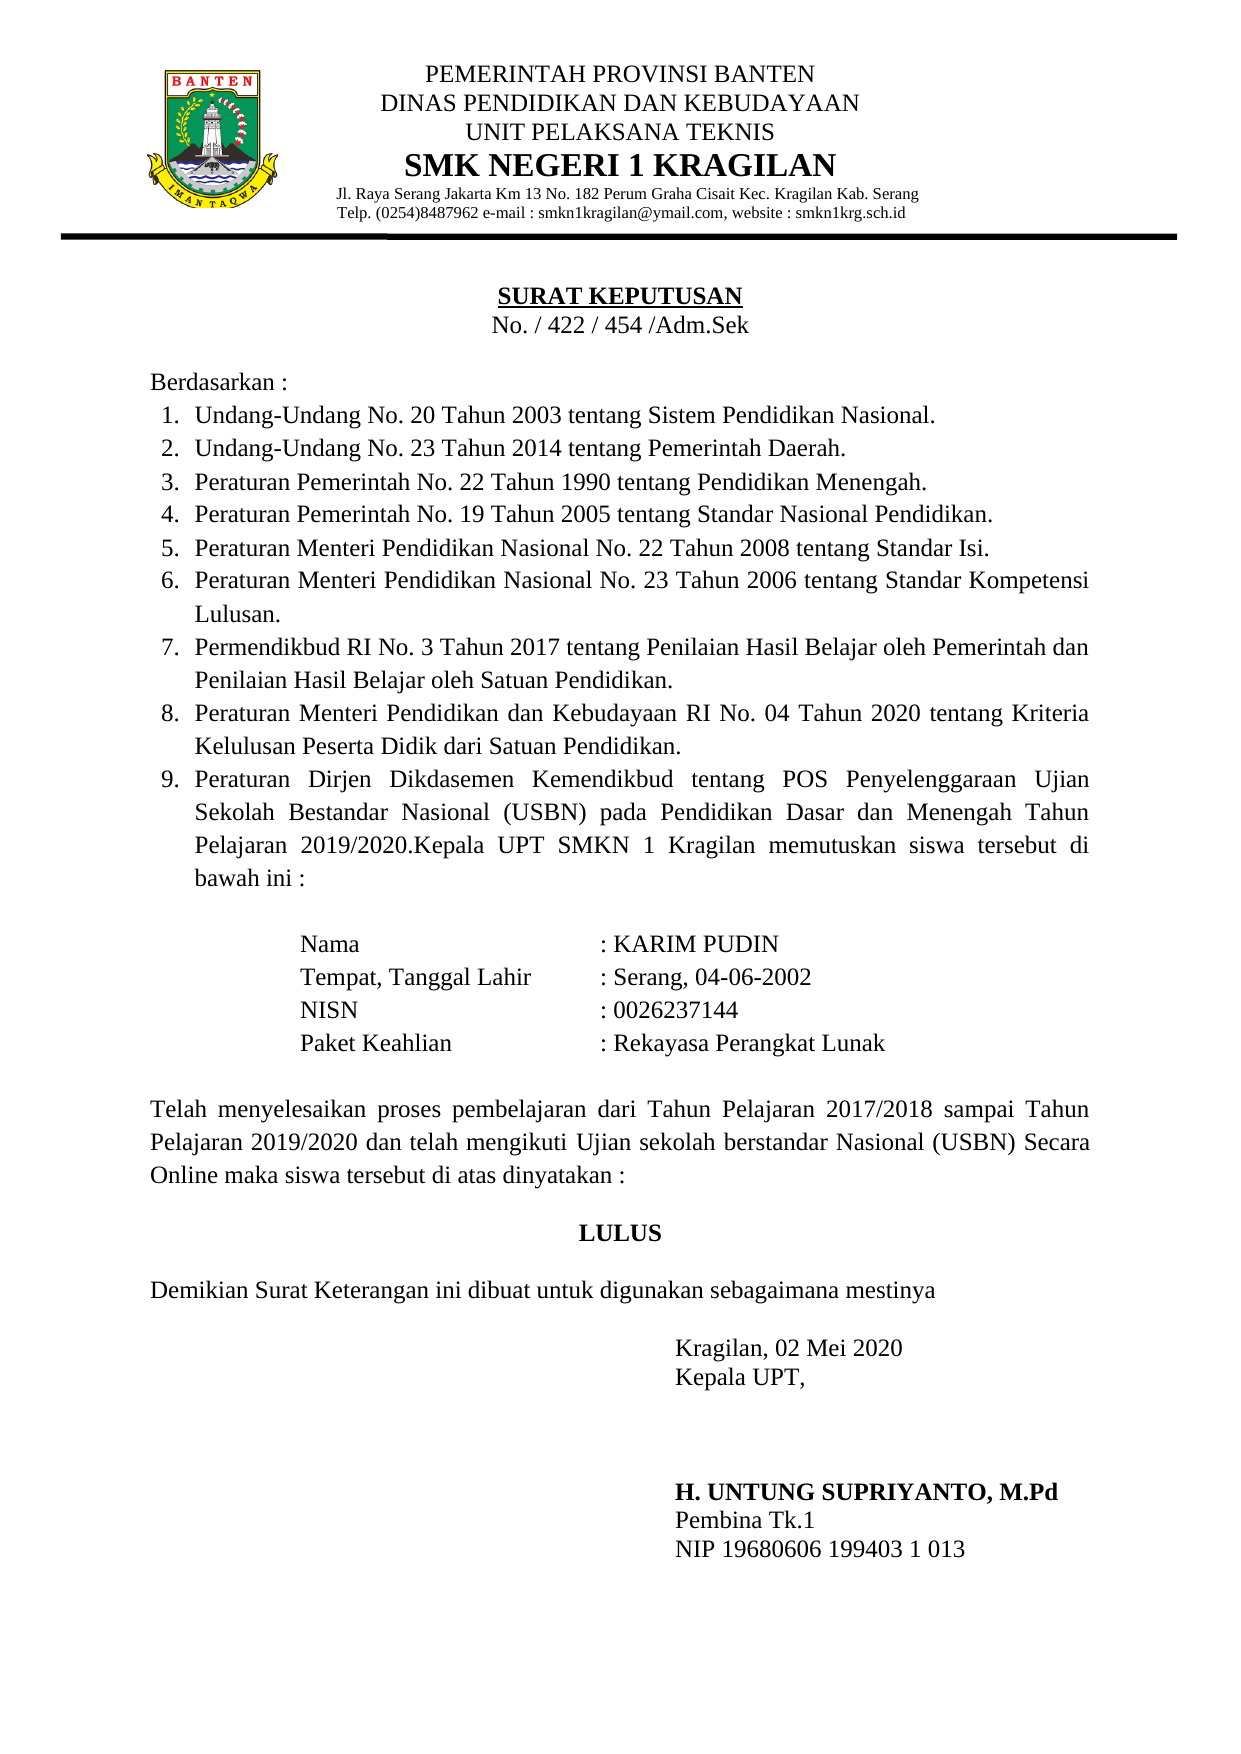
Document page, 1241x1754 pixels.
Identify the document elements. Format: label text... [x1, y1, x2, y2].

text Berdasarkan : [150, 367, 1090, 396]
text NISN : 0026237144 [150, 995, 1090, 1024]
text NIP 19680606 199403 1 013 [150, 1534, 1090, 1563]
text H. UNTUNG SUPRIYANTO, M.Pd [150, 1477, 1090, 1506]
list Peraturan Menteri Pendidikan dan Kebudayaan RI No. 04 Tahun 2020 tentang Kriteria Kelulusan Peserta Didik dari Satuan Pendidikan. [179, 698, 1090, 759]
text Nama : KARIM PUDIN [150, 929, 1090, 958]
text LULUS [150, 1218, 1090, 1247]
list Peraturan Pemerintah No. 19 Tahun 2005 tentang Standar Nasional Pendidikan. [179, 499, 1090, 528]
text Tempat, Tanggal Lahir : Serang, 04-06-2002 [150, 962, 1090, 991]
list Peraturan Dirjen Dikdasemen Kemendikbud tentang POS Penyelenggaraan Ujian Sekolah Bestandar Nasional (USBN) pada Pendidikan Dasar dan Menengah Tahun Pelajaran 2019/2020.Kepala UPT SMKN 1 Kragilan memutuskan siswa tersebut di bawah ini : [179, 764, 1090, 892]
list Permendikbud RI No. 3 Tahun 2017 tentang Penilaian Hasil Belajar oleh Pemerintah dan Penilaian Hasil Belajar oleh Satuan Pendidikan. [179, 632, 1090, 693]
text Pembina Tk.1 [150, 1506, 1090, 1534]
text No. / 422 / 454 /Adm.Sek [150, 310, 1090, 339]
text Telah menyelesaikan proses pembelajaran dari Tahun Pelajaran 2017/2018 sampai Tahun Pelajaran 2019/2020 dan telah mengikuti Ujian sekolah berstandar Nasional (USBN) Secara Online maka siswa tersebut di atas dinyatakan : [150, 1094, 1090, 1189]
text Paket Keahlian : Rekayasa Perangkat Lunak [150, 1028, 1090, 1057]
text SURAT KEPUTUSAN [150, 281, 1090, 310]
list Peraturan Pemerintah No. 22 Tahun 1990 tentang Pendidikan Menengah. [179, 467, 1090, 495]
picture [146, 70, 279, 208]
list Peraturan Menteri Pendidikan Nasional No. 22 Tahun 2008 tentang Standar Isi. [179, 533, 1090, 561]
list Undang-Undang No. 20 Tahun 2003 tentang Sistem Pendidikan Nasional. [179, 401, 1090, 429]
text Kepala UPT, [150, 1362, 1090, 1391]
text Demikian Surat Keterangan ini dibuat untuk digunakan sebagaimana mestinya [150, 1276, 1090, 1304]
list Undang-Undang No. 23 Tahun 2014 tentang Pemerintah Daerah. [179, 433, 1090, 462]
text Kragilan, 02 Mei 2020 [150, 1333, 1090, 1362]
list Peraturan Menteri Pendidikan Nasional No. 23 Tahun 2006 tentang Standar Kompetensi Lulusan. [179, 566, 1090, 627]
